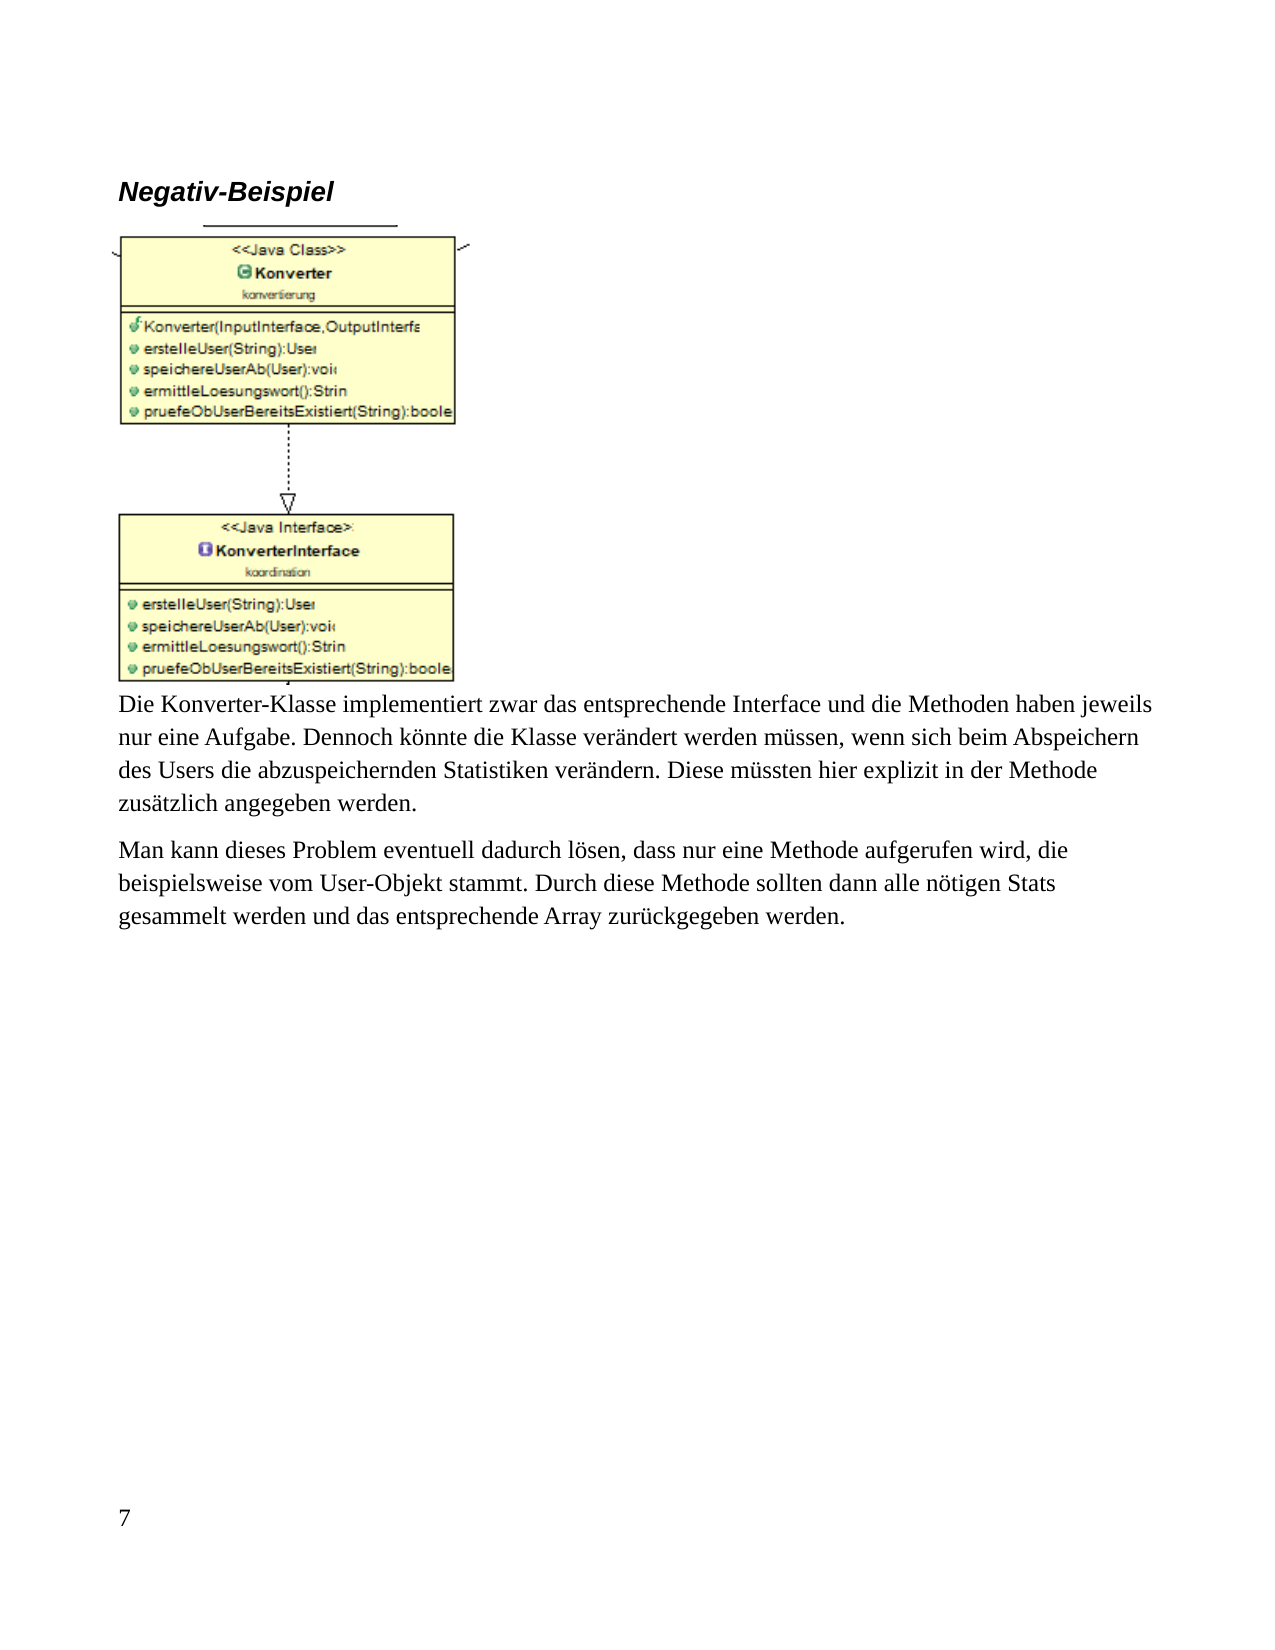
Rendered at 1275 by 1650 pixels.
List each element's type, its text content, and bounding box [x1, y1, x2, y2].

subtitle Negativ-Beispiel [118, 175, 1157, 207]
text Die Konverter-Klasse implementiert zwar das entsprechende Interface und die Methoden haben jeweils nur eine Aufgabe. Dennoch könnte die Klasse verändert werden müssen, wenn sich beim Abspeichern des Users die abzuspeichernden Statistiken verändern. Diese müssten hier explizit in der Methode zusätzlich angegeben werden. [118, 219, 1157, 816]
picture [111, 225, 470, 685]
text Man kann dieses Problem eventuell dadurch lösen, dass nur eine Methode aufgerufen wird, die beispielsweise vom User-Objekt stammt. Durch diese Methode sollten dann alle nötigen Stats gesammelt werden und das entsprechende Array zurückgegeben werden. [118, 835, 1157, 930]
